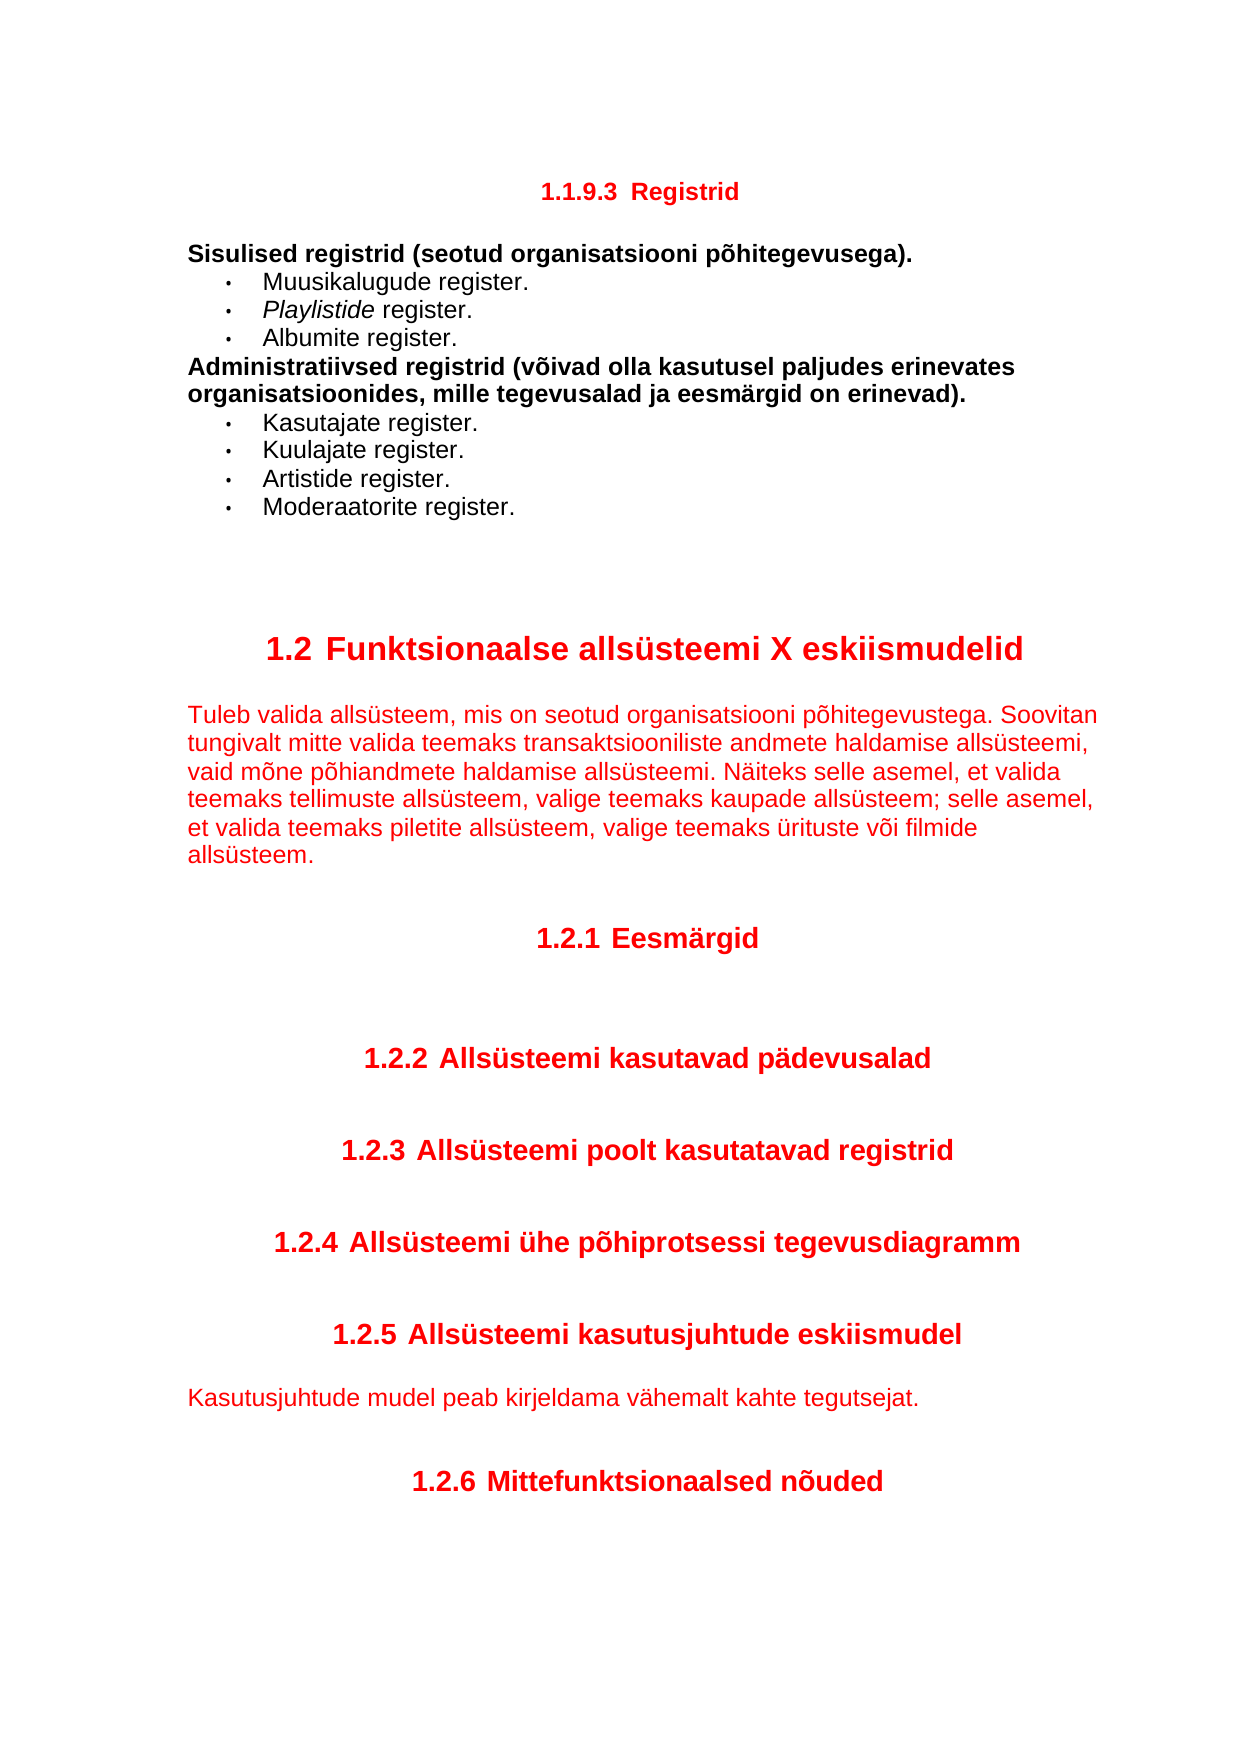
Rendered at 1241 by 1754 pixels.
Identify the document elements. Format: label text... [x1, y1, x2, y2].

subtitle Eesmärgid [187, 922, 1107, 955]
list Artistide register. [225, 464, 1107, 492]
text Tuleb valida allsüsteem, mis on seotud organisatsiooni põhitegevustega. Soovitan tungivalt mitte valida teemaks transaktsiooniliste andmete haldamise allsüsteemi, vaid mõne põhiandmete haldamise allsüsteemi. Näiteks selle asemel, et valida teemaks tellimuste allsüsteem, valige teemaks kaupade allsüsteem; selle asemel, et valida teemaks piletite allsüsteem, valige teemaks ürituste või filmide allsüsteem. [187, 701, 1107, 869]
subtitle Registrid [172, 178, 1107, 206]
text Administratiivsed registrid (võivad olla kasutusel paljudes erinevates organisatsioonides, mille tegevusalad ja eesmärgid on erinevad). [187, 352, 1107, 408]
subtitle Funktsionaalse allsüsteemi X eskiismudelid [182, 629, 1107, 667]
text Sisulised registrid (seotud organisatsiooni põhitegevusega). [187, 240, 1107, 268]
subtitle Mittefunktsionaalsed nõuded [187, 1465, 1107, 1498]
subtitle Allsüsteemi ühe põhiprotsessi tegevusdiagramm [187, 1226, 1107, 1258]
list Moderaatorite register. [225, 492, 1107, 521]
list Muusikalugude register. [225, 268, 1107, 296]
subtitle Allsüsteemi poolt kasutatavad registrid [187, 1134, 1107, 1167]
list Kuulajate register. [225, 436, 1107, 464]
text Kasutusjuhtude mudel peab kirjeldama vähemalt kahte tegutsejat. [187, 1384, 1107, 1412]
subtitle Allsüsteemi kasutusjuhtude eskiismudel [187, 1318, 1107, 1350]
list Playlistide register. [225, 296, 1107, 324]
list Albumite register. [225, 324, 1107, 352]
subtitle Allsüsteemi kasutavad pädevusalad [187, 1042, 1107, 1075]
list Kasutajate register. [225, 408, 1107, 436]
